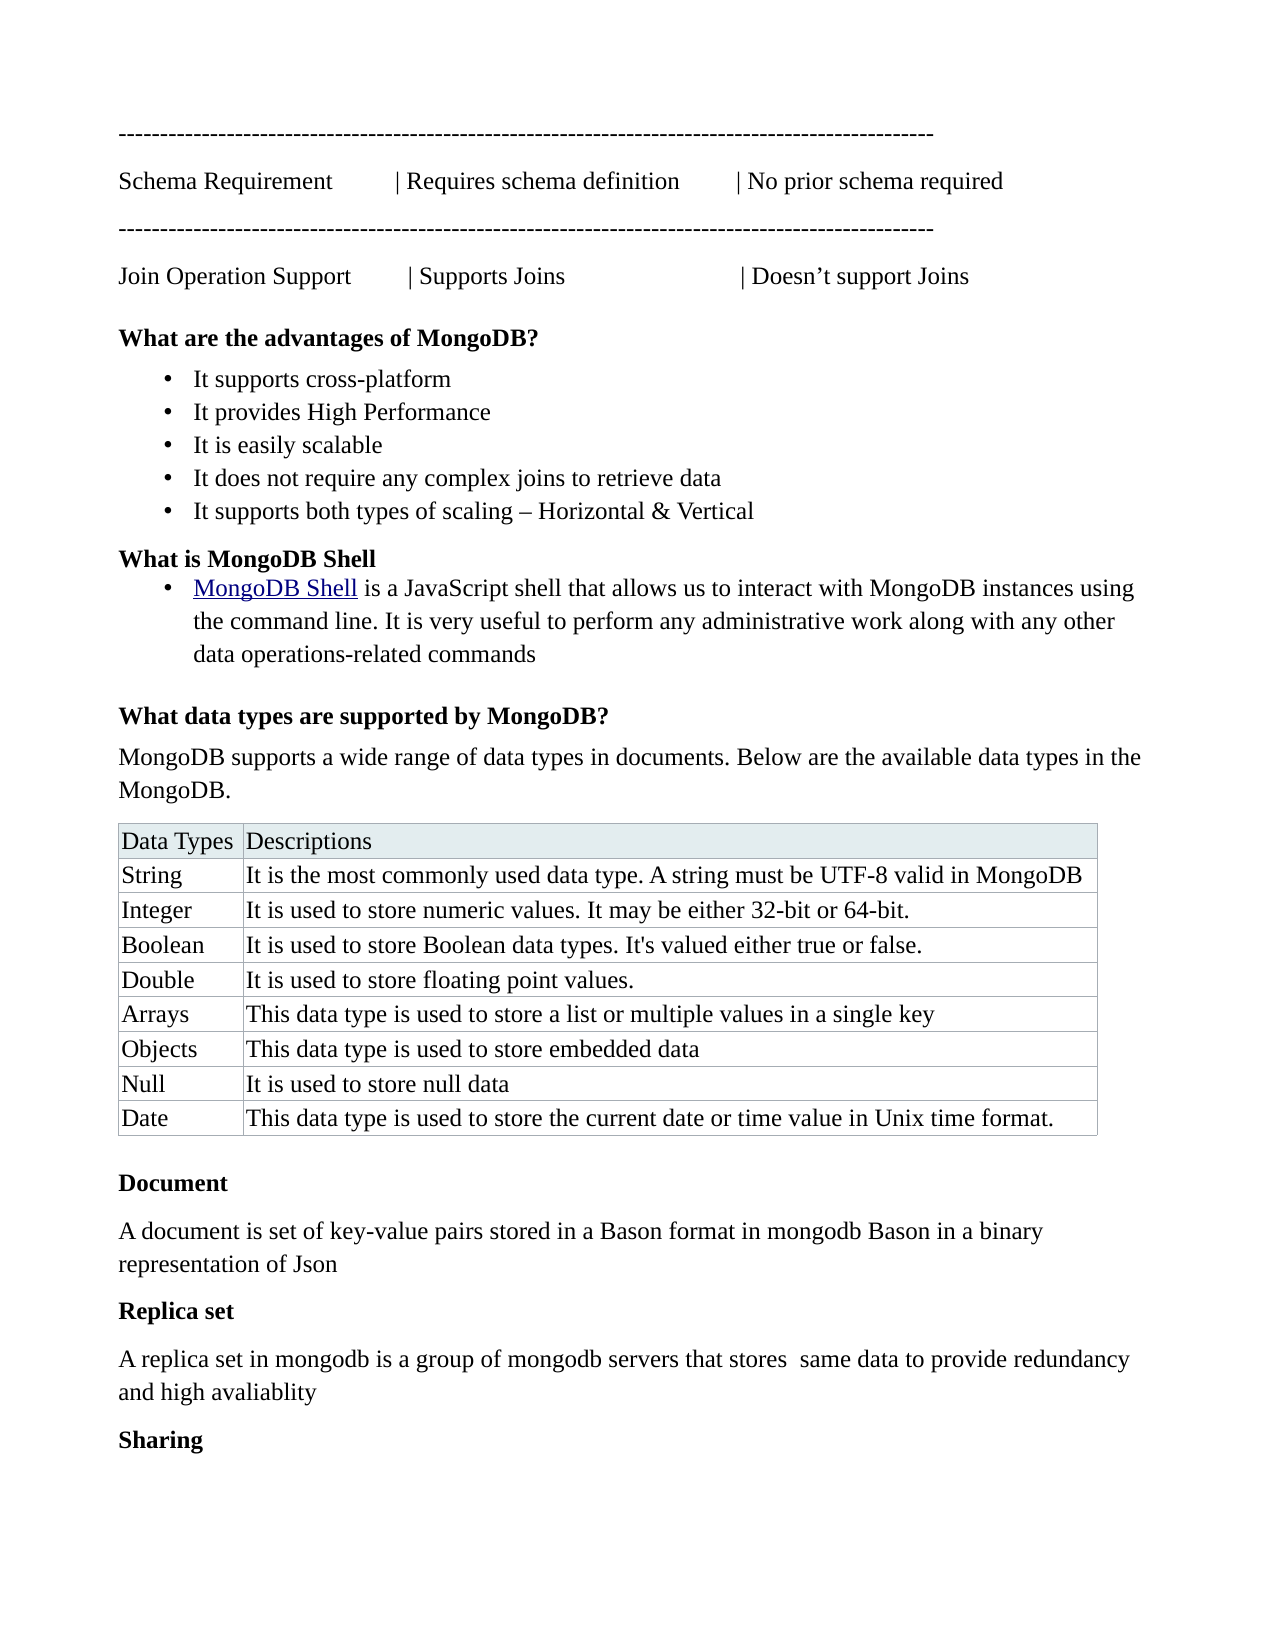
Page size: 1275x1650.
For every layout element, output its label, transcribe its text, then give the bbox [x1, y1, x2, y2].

subtitle What data types are supported by MongoDB? [118, 701, 1157, 730]
list It does not require any complex joins to retrieve data [164, 463, 1157, 492]
table_cell It is used to store null data [244, 1067, 1097, 1100]
list It supports cross-platform [164, 364, 1157, 393]
text Document [118, 1135, 1157, 1197]
list MongoDB Shell is a JavaScript shell that allows us to interact with MongoDB instances using the command line. It is very useful to perform any administrative work along with any other data operations-related commands [164, 573, 1157, 668]
text Sharing [118, 1425, 1157, 1453]
text Join Operation Support | Supports Joins | Doesn’t support Joins [118, 261, 1157, 290]
subtitle What are the advantages of MongoDB? [118, 323, 1157, 352]
table_cell This data type is used to store the current date or time value in Unix time format. [244, 1101, 1097, 1135]
table_header Data Types [119, 824, 243, 858]
list It provides High Performance [164, 397, 1157, 426]
text A replica set in mongodb is a group of mongodb servers that stores same data to provide redundancy and high avaliablity [118, 1344, 1157, 1406]
table_cell Objects [119, 1032, 243, 1066]
list It supports both types of scaling – Horizontal & Vertical [164, 496, 1157, 525]
table_cell Null [119, 1067, 243, 1100]
table_cell String [119, 859, 243, 892]
table_header Descriptions [244, 824, 1097, 858]
table_cell Arrays [119, 997, 243, 1031]
table_cell It is used to store Boolean data types. It's valued either true or false. [244, 928, 1097, 962]
table_cell This data type is used to store a list or multiple values in a single key [244, 997, 1097, 1031]
text -------------------------------------------------------------------------------------------------- [118, 213, 1157, 242]
table_cell Boolean [119, 928, 243, 962]
list It is easily scalable [164, 430, 1157, 459]
text Replica set [118, 1296, 1157, 1325]
text -------------------------------------------------------------------------------------------------- [118, 118, 1157, 147]
table_cell This data type is used to store embedded data [244, 1032, 1097, 1066]
table_cell It is used to store floating point values. [244, 963, 1097, 996]
table_cell It is the most commonly used data type. A string must be UTF-8 valid in MongoDB [244, 859, 1097, 892]
text MongoDB supports a wide range of data types in documents. Below are the available data types in the MongoDB. [118, 742, 1157, 804]
table_cell Double [119, 963, 243, 996]
table_cell It is used to store numeric values. It may be either 32-bit or 64-bit. [244, 893, 1097, 927]
table_cell Date [119, 1101, 243, 1135]
text What is MongoDB Shell [118, 544, 1157, 573]
text Schema Requirement | Requires schema definition | No prior schema required [118, 166, 1157, 194]
table_cell Integer [119, 893, 243, 927]
text A document is set of key-value pairs stored in a Bason format in mongodb Bason in a binary representation of Json [118, 1216, 1157, 1278]
